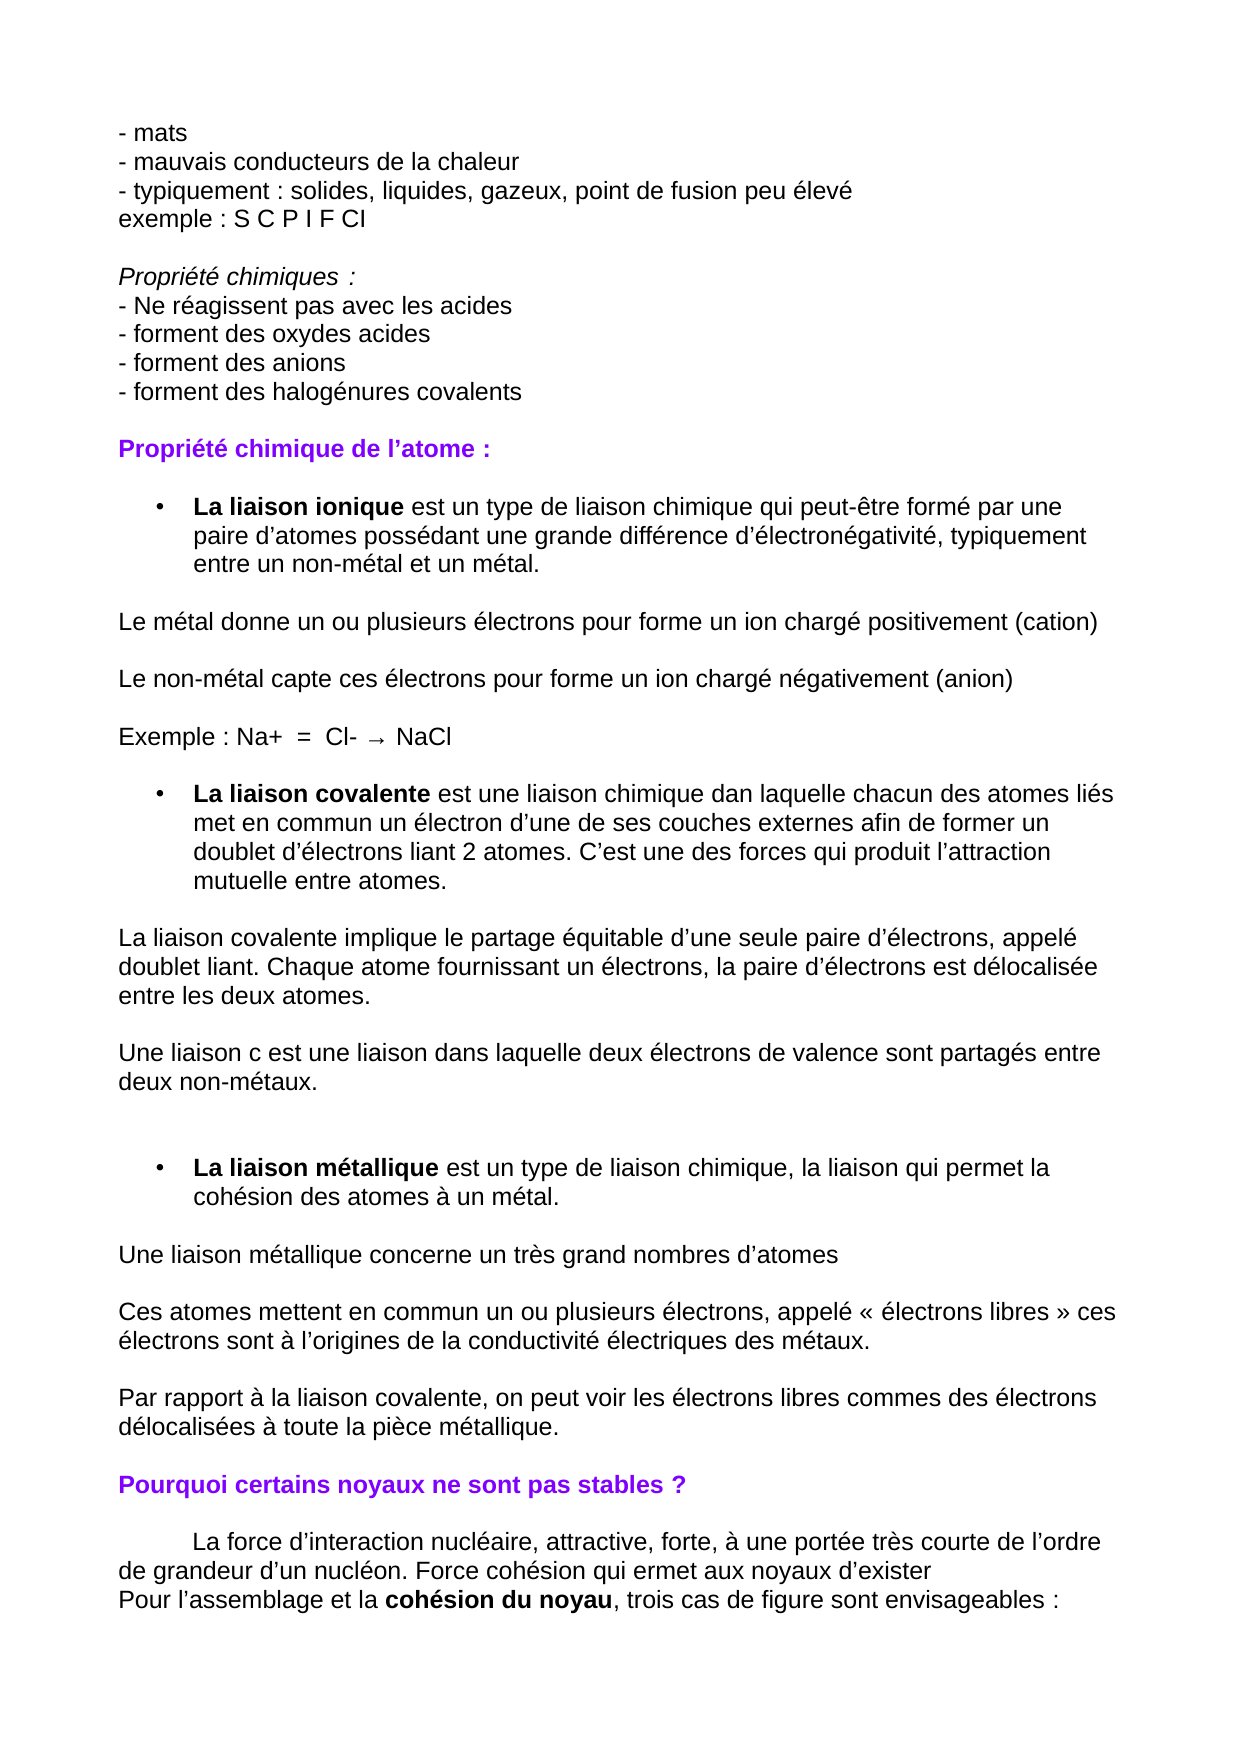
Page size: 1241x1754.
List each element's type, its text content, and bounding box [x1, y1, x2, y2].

text - mats [118, 118, 1122, 147]
text La liaison covalente implique le partage équitable d’une seule paire d’électrons, appelé doublet liant. Chaque atome fournissant un électrons, la paire d’électrons est délocalisée entre les deux atomes. [118, 923, 1122, 1009]
text - forment des halogénures covalents [118, 377, 1122, 406]
text Par rapport à la liaison covalente, on peut voir les électrons libres commes des électrons délocalisées à toute la pièce métallique. [118, 1383, 1122, 1441]
list La liaison ionique est un type de liaison chimique qui peut-être formé par une paire d’atomes possédant une grande différence d’électronégativité, typiquement entre un non-métal et un métal. [156, 492, 1122, 578]
text Propriété chimiques : [118, 262, 1122, 291]
text Exemple : Na+ = Cl- → NaCl [118, 722, 1122, 751]
list La liaison covalente est une liaison chimique dan laquelle chacun des atomes liés met en commun un électron d’une de ses couches externes afin de former un doublet d’électrons liant 2 atomes. C’est une des forces qui produit l’attraction mutuelle entre atomes. [156, 779, 1122, 894]
text Une liaison c est une liaison dans laquelle deux électrons de valence sont partagés entre deux non-métaux. [118, 1038, 1122, 1096]
text La force d’interaction nucléaire, attractive, forte, à une portée très courte de l’ordre de grandeur d’un nucléon. Force cohésion qui ermet aux noyaux d’exister [118, 1527, 1122, 1585]
text Pour l’assemblage et la cohésion du noyau, trois cas de figure sont envisageables : [118, 1585, 1122, 1613]
text Le métal donne un ou plusieurs électrons pour forme un ion chargé positivement (cation) [118, 607, 1122, 636]
text Une liaison métallique concerne un très grand nombres d’atomes [118, 1240, 1122, 1268]
text Pourquoi certains noyaux ne sont pas stables ? [118, 1470, 1122, 1498]
text - typiquement : solides, liquides, gazeux, point de fusion peu élevé [118, 176, 1122, 204]
text Le non-métal capte ces électrons pour forme un ion chargé négativement (anion) [118, 664, 1122, 693]
text Ces atomes mettent en commun un ou plusieurs électrons, appelé « électrons libres » ces électrons sont à l’origines de la conductivité électriques des métaux. [118, 1297, 1122, 1355]
list La liaison métallique est un type de liaison chimique, la liaison qui permet la cohésion des atomes à un métal. [156, 1153, 1122, 1211]
text Propriété chimique de l’atome : [118, 434, 1122, 463]
text - mauvais conducteurs de la chaleur [118, 147, 1122, 176]
text - forment des oxydes acides [118, 319, 1122, 348]
text exemple : S C P I F CI [118, 204, 1122, 233]
text - forment des anions [118, 348, 1122, 377]
text - Ne réagissent pas avec les acides [118, 291, 1122, 319]
